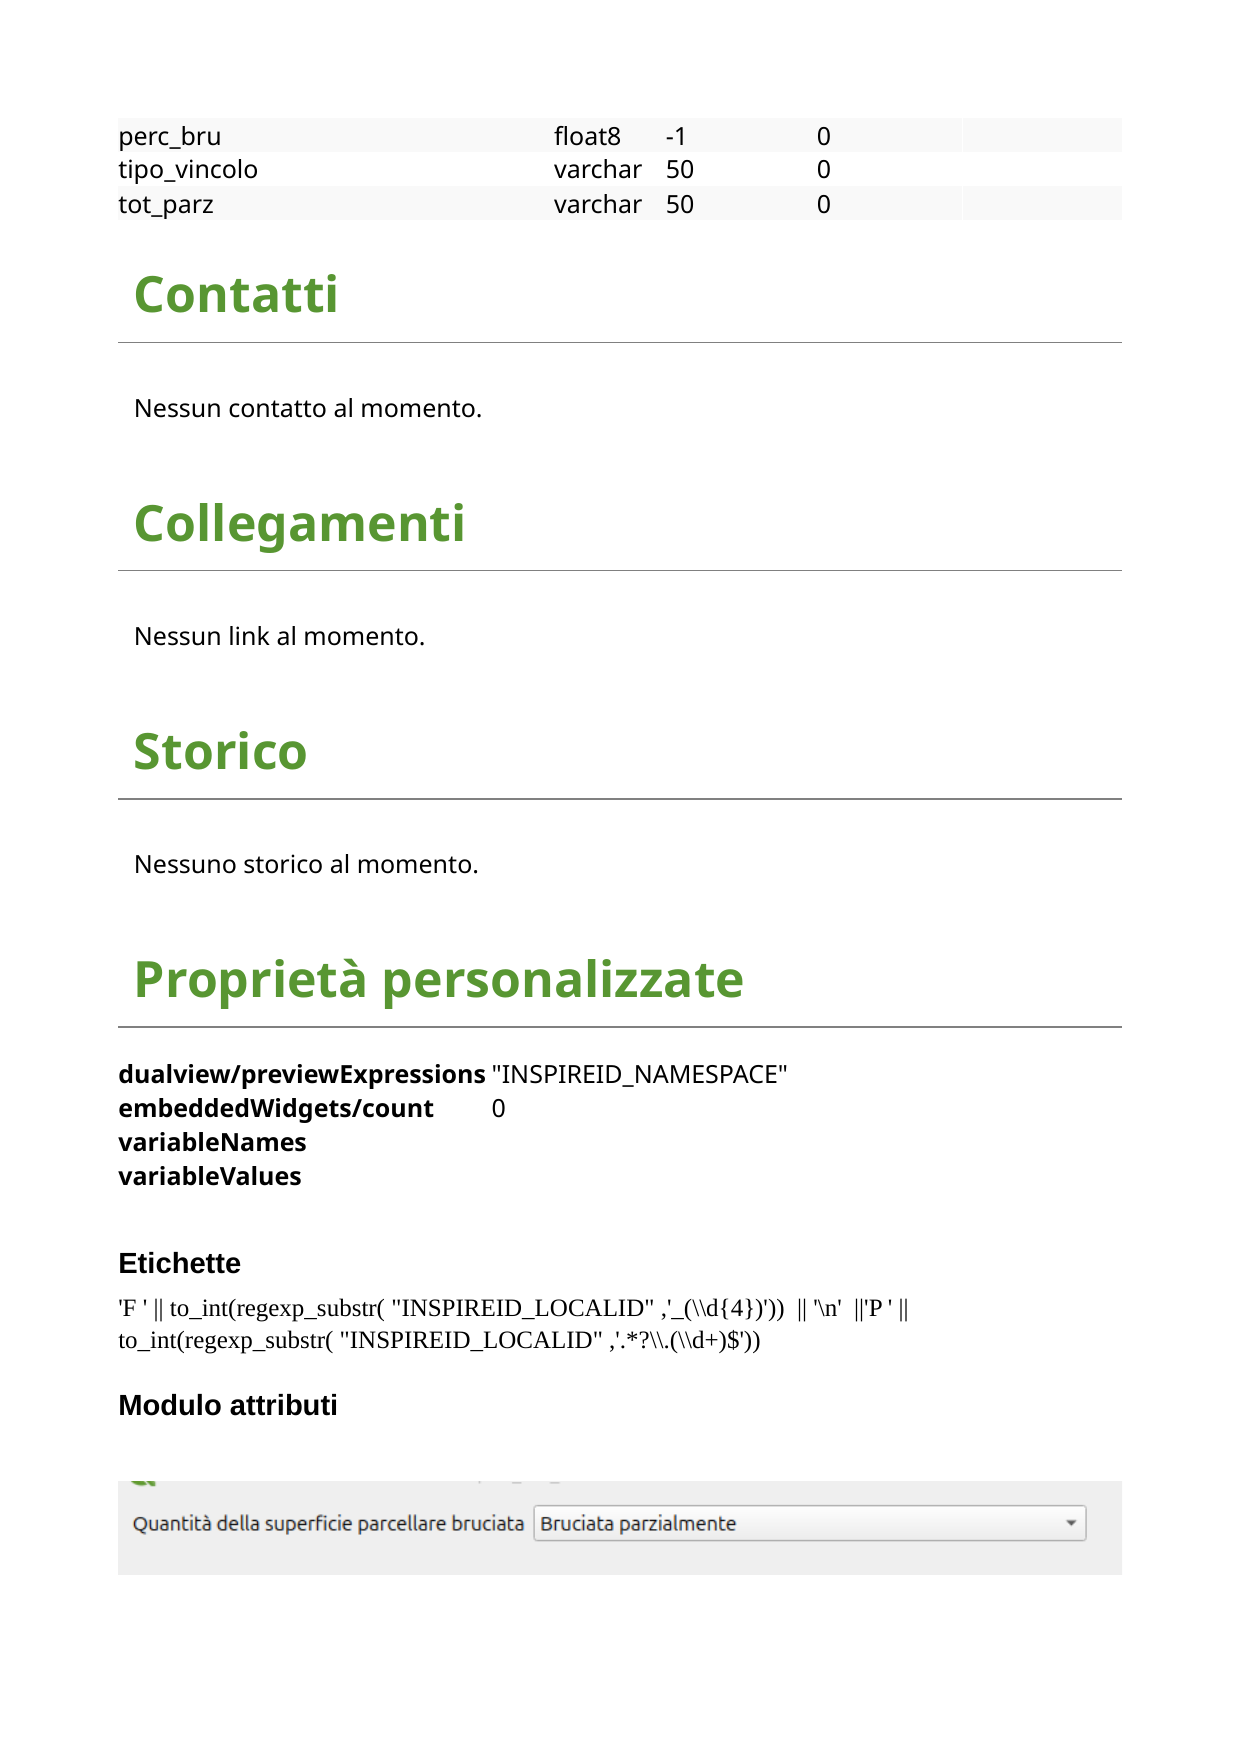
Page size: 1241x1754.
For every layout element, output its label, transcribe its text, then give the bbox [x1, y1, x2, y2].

table_cell embeddedWidgets/count [118, 1091, 491, 1125]
table_header dualview/previewExpressions [118, 1057, 491, 1091]
table_cell [491, 1125, 797, 1159]
subtitle Proprietà personalizzate [134, 944, 1106, 1012]
table_cell tipo_vincolo [118, 152, 554, 186]
table_cell -1 [666, 118, 817, 152]
table_cell 50 [666, 152, 817, 186]
table_cell varchar [554, 186, 666, 220]
table_cell 0 [817, 152, 962, 186]
table_cell perc_bru [118, 118, 554, 152]
table_cell varchar [554, 152, 666, 186]
table_cell 0 [491, 1091, 797, 1125]
table_cell [491, 1159, 797, 1193]
text Nessuno storico al momento. [134, 847, 1106, 881]
table_cell tot_parz [118, 186, 554, 220]
text Nessun link al momento. [134, 619, 1106, 653]
table_cell float8 [554, 118, 666, 152]
subtitle Collegamenti [134, 488, 1106, 556]
subtitle Modulo attributi [118, 1388, 1122, 1421]
subtitle Etichette [118, 1247, 1122, 1280]
picture [118, 1481, 1123, 1575]
table_cell 50 [666, 186, 817, 220]
table_cell [963, 186, 1122, 220]
subtitle Contatti [134, 259, 1106, 328]
text Nessun contatto al momento. [134, 391, 1106, 425]
table_cell variableNames [118, 1125, 491, 1159]
table_cell 0 [817, 118, 962, 152]
table_cell [963, 118, 1122, 152]
table_cell 0 [817, 186, 962, 220]
subtitle Storico [134, 716, 1106, 784]
table_cell [963, 152, 1122, 186]
text 'F ' || to_int(regexp_substr( "INSPIREID_LOCALID" ,'_(\\d{4})')) || '\n' ||'P ' || to_int(regexp_substr( "INSPIREID_LOCALID" ,'.*?\\.(\\d+)$')) [118, 1293, 1122, 1354]
table_cell variableValues [118, 1159, 491, 1193]
table_header "INSPIREID_NAMESPACE" [491, 1057, 797, 1091]
